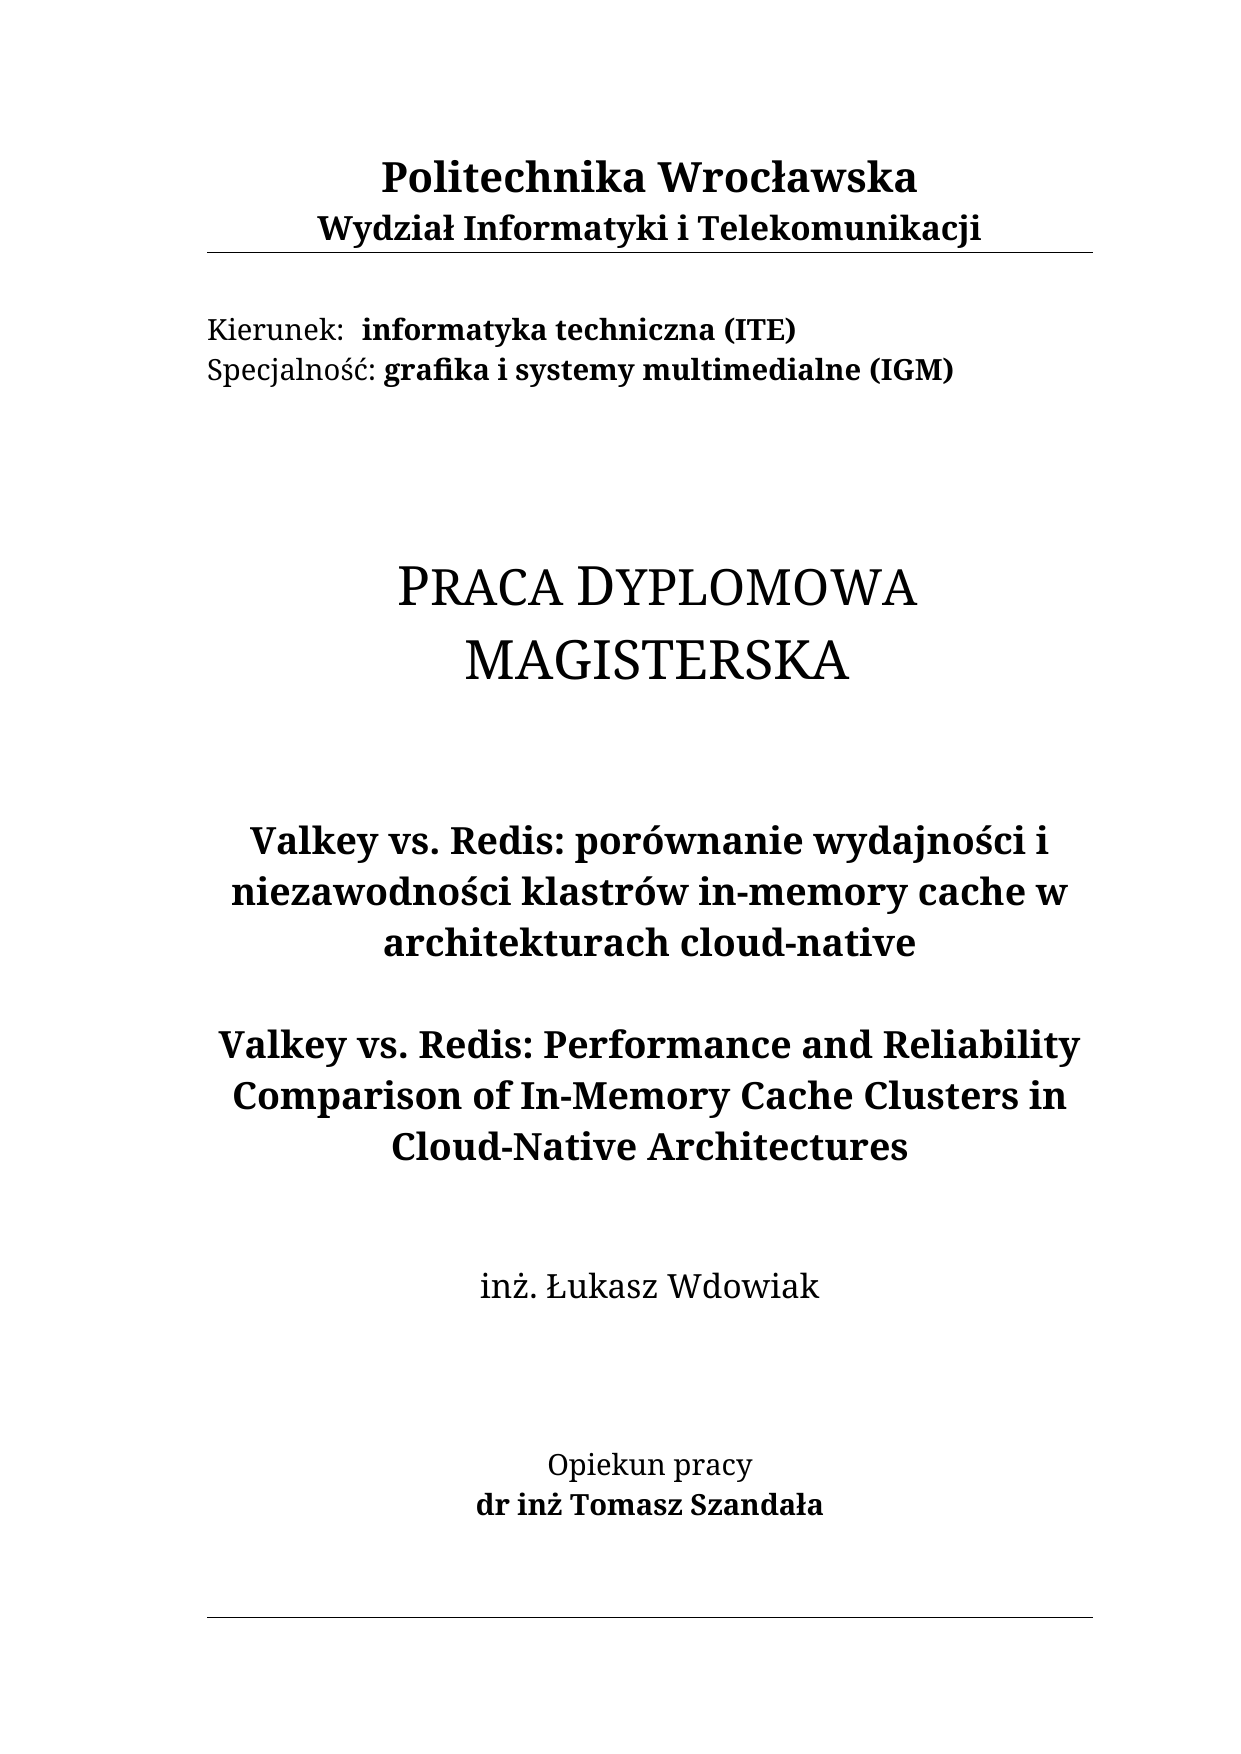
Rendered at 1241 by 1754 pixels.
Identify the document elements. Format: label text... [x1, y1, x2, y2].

text inż. Łukasz Wdowiak [207, 1263, 1093, 1308]
text Politechnika Wrocławska [207, 148, 1093, 204]
subtitle PRACA DYPLOMOWA [222, 548, 1093, 622]
text dr inż Tomasz Szandała [207, 1484, 1093, 1524]
text Valkey vs. Redis: Performance and Reliability Comparison of In-Memory Cache Clusters in Cloud-Native Architectures [207, 1019, 1093, 1172]
text Valkey vs. Redis: porównanie wydajności i niezawodności klastrów in-memory cache w architekturach cloud-native [207, 814, 1093, 968]
subtitle MAGISTERSKA [222, 622, 1093, 695]
text Specjalność: grafika i systemy multimedialne (IGM) [207, 349, 1093, 389]
subtitle Kierunek: informatyka techniczna (ITE) [207, 310, 1093, 349]
text Opiekun pracy [207, 1444, 1093, 1484]
text Wydział Informatyki i Telekomunikacji [207, 204, 1093, 252]
